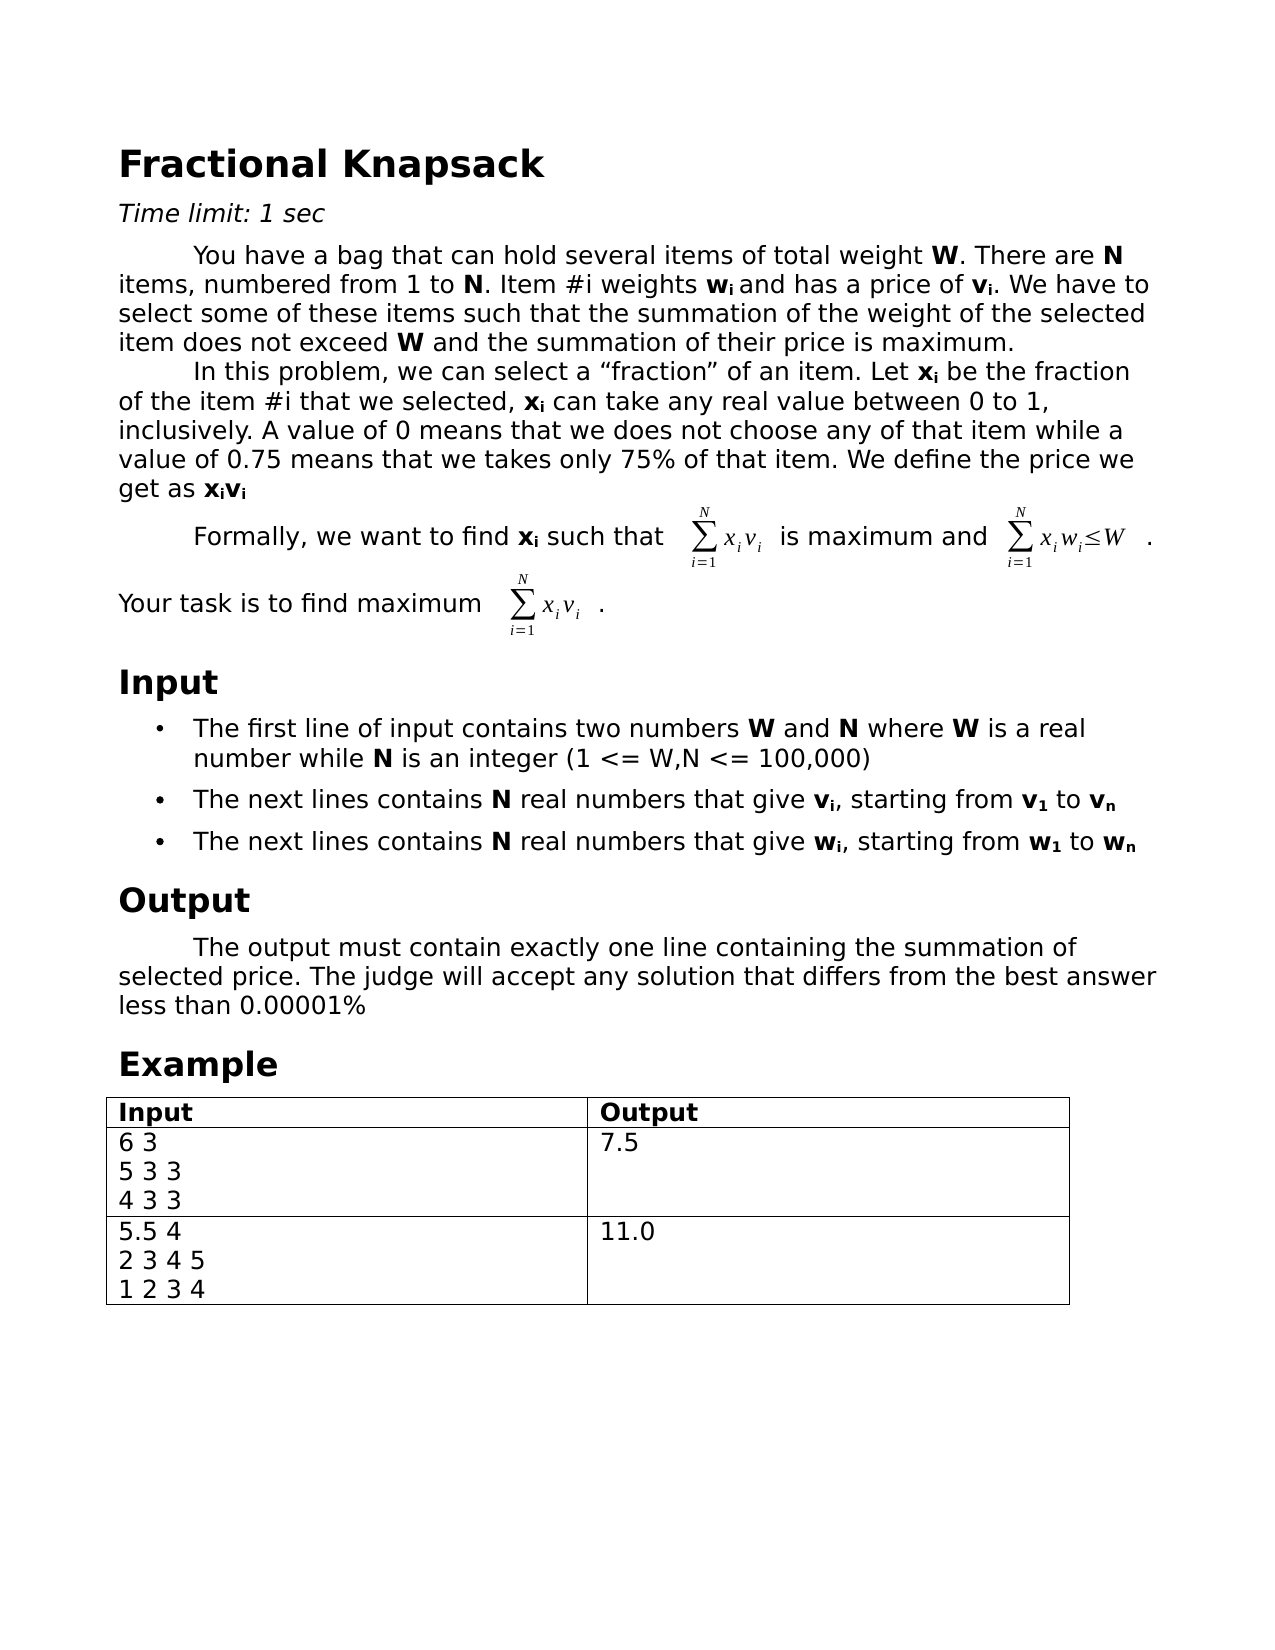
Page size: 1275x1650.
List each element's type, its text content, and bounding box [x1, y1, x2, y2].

list The next lines contains N real numbers that give vi, starting from v1 to vn [156, 785, 1157, 814]
table_cell 7.5 [588, 1128, 1069, 1216]
table_header Input [107, 1098, 587, 1127]
table_cell 6 3 5 3 3 4 3 3 [107, 1128, 587, 1216]
table_cell 11.0 [588, 1217, 1069, 1304]
table_cell 5.5 4 2 3 4 5 1 2 3 4 [107, 1217, 587, 1304]
list The next lines contains N real numbers that give wi, starting from w1 to wn [156, 827, 1157, 856]
text Formally, we want to find xi such that is maximum and. Your task is to find maximum . [118, 503, 1157, 638]
text In this problem, we can select a “fraction” of an item. Let xi be the fraction of the item #i that we selected, xi can take any real value between 0 to 1, inclusively. A value of 0 means that we does not choose any of that item while a value of 0.75 means that we takes only 75% of that item. We define the price we get as xivi [118, 358, 1157, 503]
subtitle Example [118, 1045, 1157, 1084]
text The output must contain exactly one line containing the summation of selected price. The judge will accept any solution that differs from the best answer less than 0.00001% [118, 933, 1157, 1020]
subtitle Output [118, 881, 1157, 920]
table_header Output [588, 1098, 1069, 1127]
text Time limit: 1 sec [118, 199, 1157, 228]
subtitle Input [118, 663, 1157, 702]
text You have a bag that can hold several items of total weight W. There are N items, numbered from 1 to N. Item #i weights wi and has a price of vi. We have to select some of these items such that the summation of the weight of the selected item does not exceed W and the summation of their price is maximum. [118, 241, 1157, 358]
list The first line of input contains two numbers W and N where W is a real number while N is an integer (1 <= W,N <= 100,000) [156, 714, 1157, 773]
title Fractional Knapsack [118, 143, 1157, 187]
